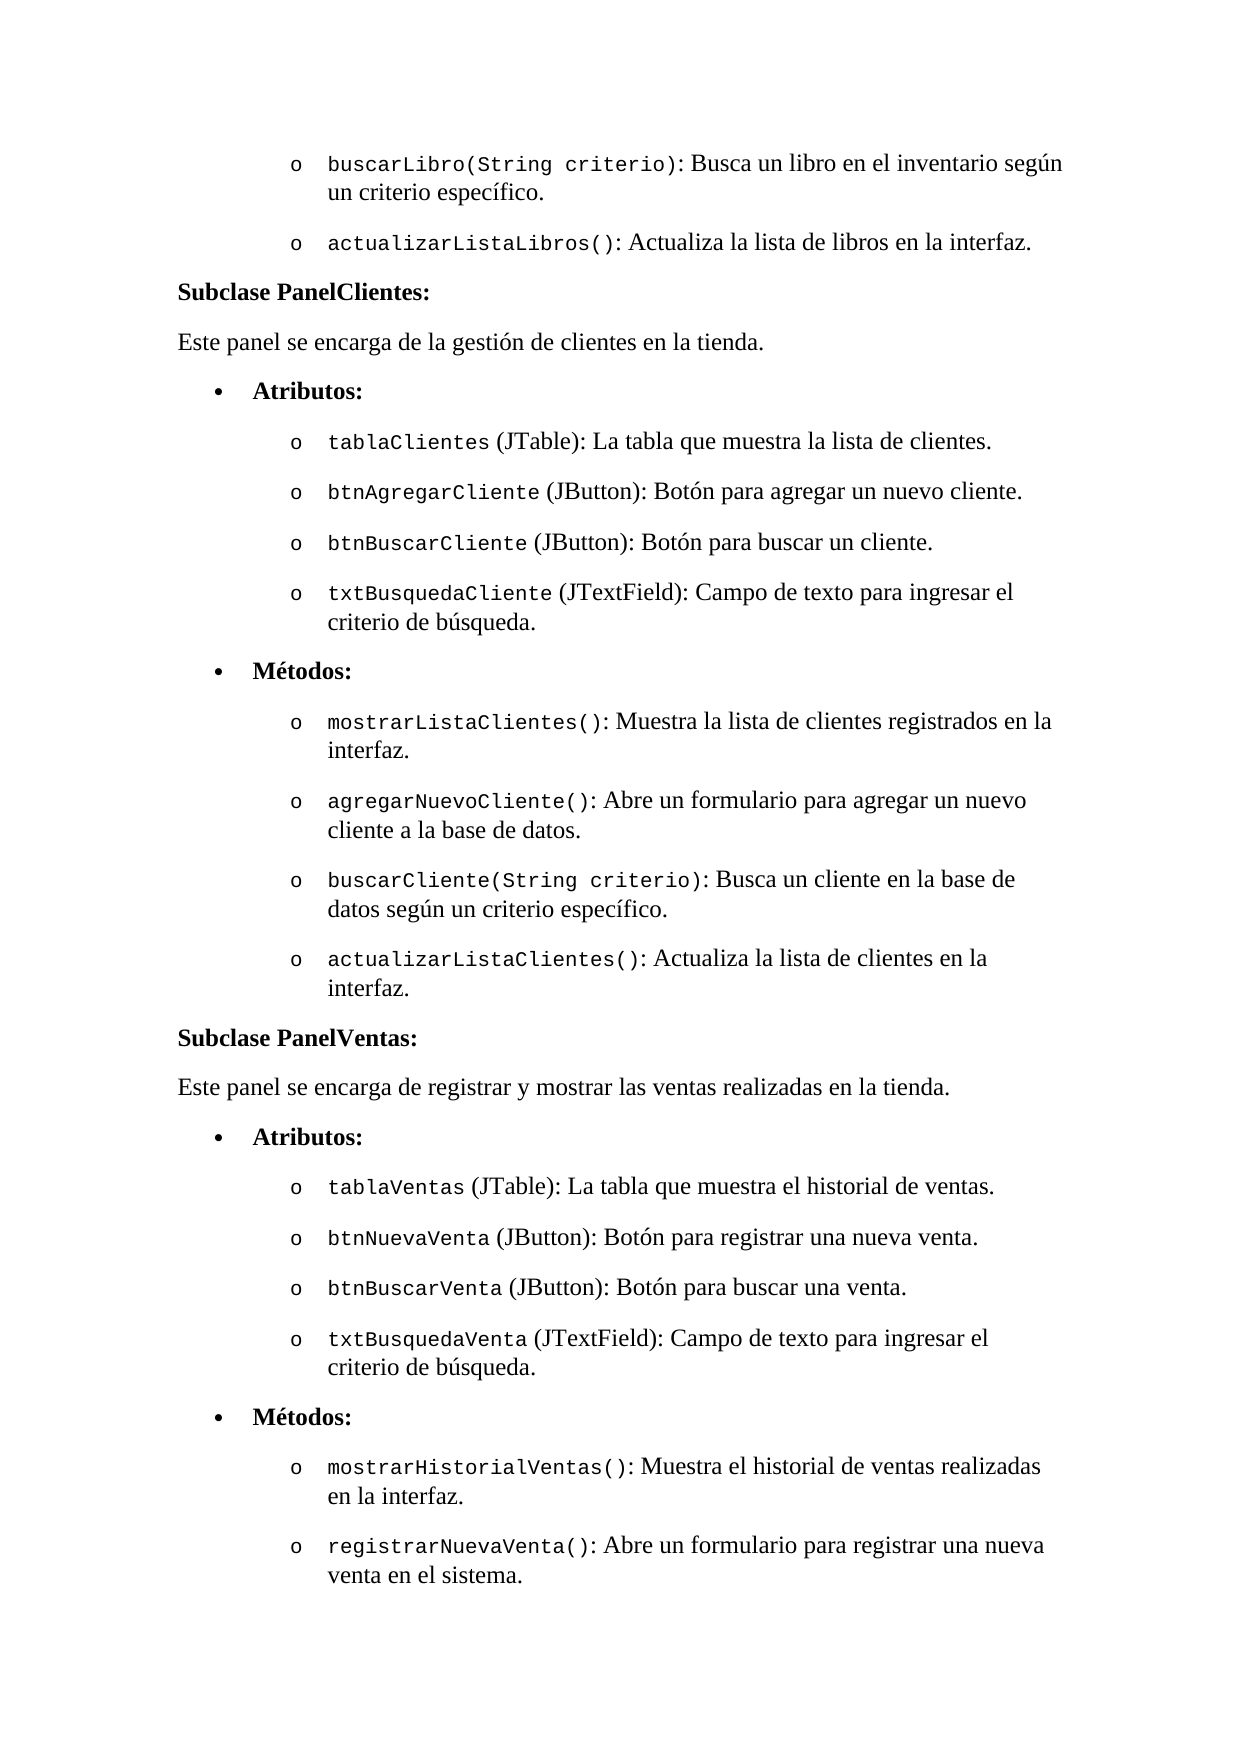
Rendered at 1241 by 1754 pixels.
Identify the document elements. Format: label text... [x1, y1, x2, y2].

list btnBuscarVenta (JButton): Botón para buscar una venta. [290, 1272, 1063, 1302]
list tablaVentas (JTable): La tabla que muestra el historial de ventas. [290, 1171, 1063, 1201]
list buscarCliente(String criterio): Busca un cliente en la base de datos según un criterio específico. [290, 864, 1063, 923]
list buscarLibro(String criterio): Busca un libro en el inventario según un criterio específico. [290, 148, 1063, 206]
list mostrarHistorialVentas(): Muestra el historial de ventas realizadas en la interfaz. [290, 1451, 1063, 1510]
list Métodos: [215, 656, 1063, 685]
list mostrarListaClientes(): Muestra la lista de clientes registrados en la interfaz. [290, 706, 1063, 764]
list Métodos: [215, 1402, 1063, 1431]
list agregarNuevoCliente(): Abre un formulario para agregar un nuevo cliente a la base de datos. [290, 785, 1063, 843]
list btnAgregarCliente (JButton): Botón para agregar un nuevo cliente. [290, 476, 1063, 506]
list txtBusquedaCliente (JTextField): Campo de texto para ingresar el criterio de búsqueda. [290, 577, 1063, 636]
list Atributos: [215, 376, 1063, 405]
list btnBuscarCliente (JButton): Botón para buscar un cliente. [290, 527, 1063, 556]
list tablaClientes (JTable): La tabla que muestra la lista de clientes. [290, 426, 1063, 456]
text Este panel se encarga de registrar y mostrar las ventas realizadas en la tienda. [177, 1072, 1063, 1101]
subtitle Subclase PanelVentas: [177, 1023, 1063, 1051]
list actualizarListaLibros(): Actualiza la lista de libros en la interfaz. [290, 227, 1063, 256]
list actualizarListaClientes(): Actualiza la lista de clientes en la interfaz. [290, 943, 1063, 1002]
subtitle Subclase PanelClientes: [177, 277, 1063, 306]
list txtBusquedaVenta (JTextField): Campo de texto para ingresar el criterio de búsqueda. [290, 1323, 1063, 1381]
text Este panel se encarga de la gestión de clientes en la tienda. [177, 327, 1063, 356]
list Atributos: [215, 1122, 1063, 1151]
list btnNuevaVenta (JButton): Botón para registrar una nueva venta. [290, 1222, 1063, 1251]
list registrarNuevaVenta(): Abre un formulario para registrar una nueva venta en el sistema. [290, 1531, 1063, 1589]
